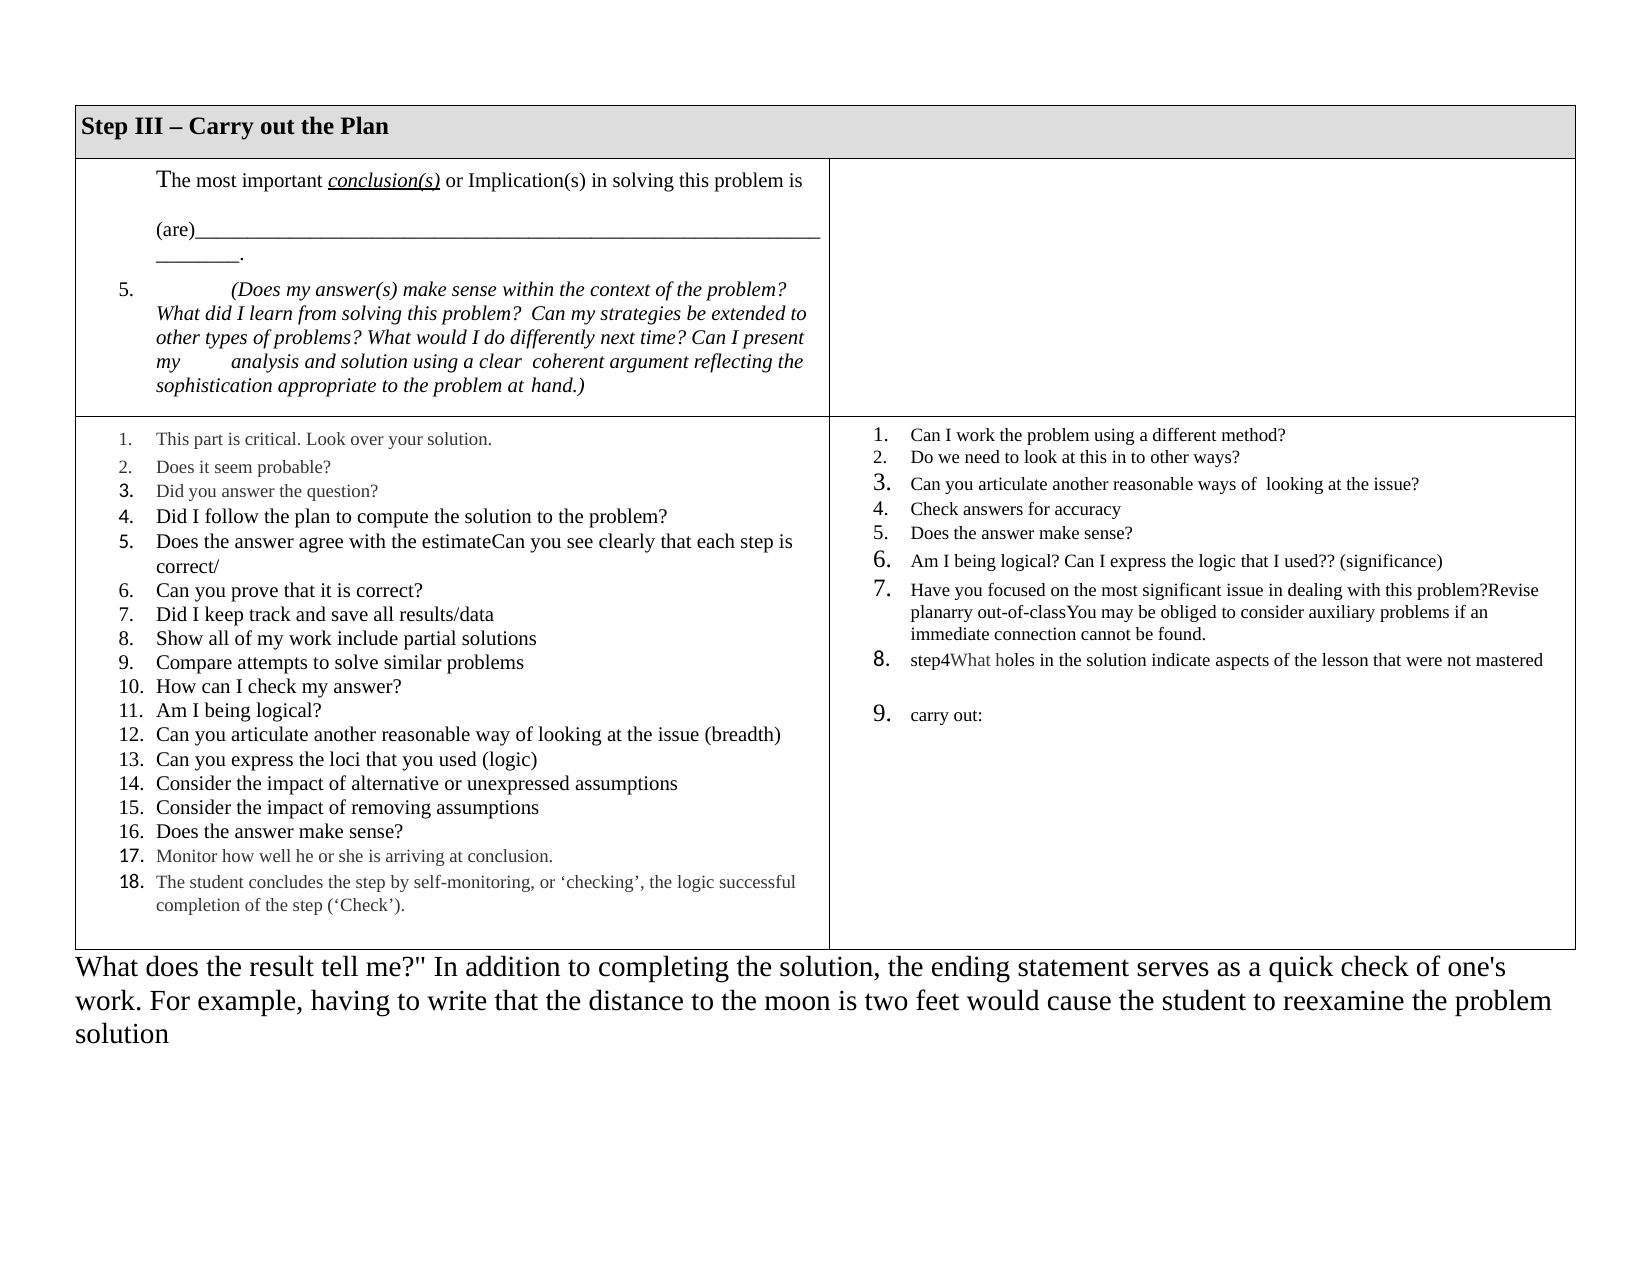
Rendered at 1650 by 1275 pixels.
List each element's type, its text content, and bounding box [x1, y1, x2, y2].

table_cell The most important conclusion(s) or Implication(s) in solving this problem is (are)____________________________________________________________________. (Does my answer(s) make sense within the context of the problem? What did I learn from solving this problem? Can my strategies be extended to other types of problems? What would I do differently next time? Can I present my analysis and solution using a clear coherent argument reflecting the sophistication appropriate to the problem at hand.) [76, 159, 829, 416]
table_header Step III – Carry out the Plan [76, 106, 1575, 158]
text What does the result tell me?" In addition to completing the solution, the ending statement serves as a quick check of one's work. For example, having to write that the distance to the moon is two feet would cause the student to reexamine the problem solution [75, 950, 1575, 1050]
table_cell This part is critical. Look over your solution. Does it seem probable? Did you answer the question? Did I follow the plan to compute the solution to the problem? Does the answer agree with the estimate‌Can you see clearly that each step is correct/ Can you prove that it is correct? Did I keep track and save all results/data Show all of my work include partial solutions Compare attempts to solve similar problems How can I check my answer? Am I being logical? Can you articulate another reasonable way of looking at the issue (breadth) Can you express the loci that you used (logic) Consider the impact of alternative or unexpressed assumptions Consider the impact of removing assumptions Does the answer make sense? Monitor how well he or she is arriving at conclusion. The student concludes the step by self-monitoring, or ‘checking’, the logic successful completion of the step (‘Check’). [76, 417, 829, 949]
table_cell Can I work the problem using a different method? Do we need to look at this in to other ways? Can you articulate another reasonable ways of looking at the issue? Check answers for accuracy Does the answer make sense? Am I being logical? Can I express the logic that I used?? (significance) Have you focused on the most significant issue in dealing with this problem?Revise planarry out-of-classYou may be obliged to consider auxiliary problems if an immediate connection cannot be found. step4What holes in the solution indicate aspects of the lesson that were not mastered carry out: [830, 417, 1575, 949]
table_cell [830, 159, 1575, 416]
